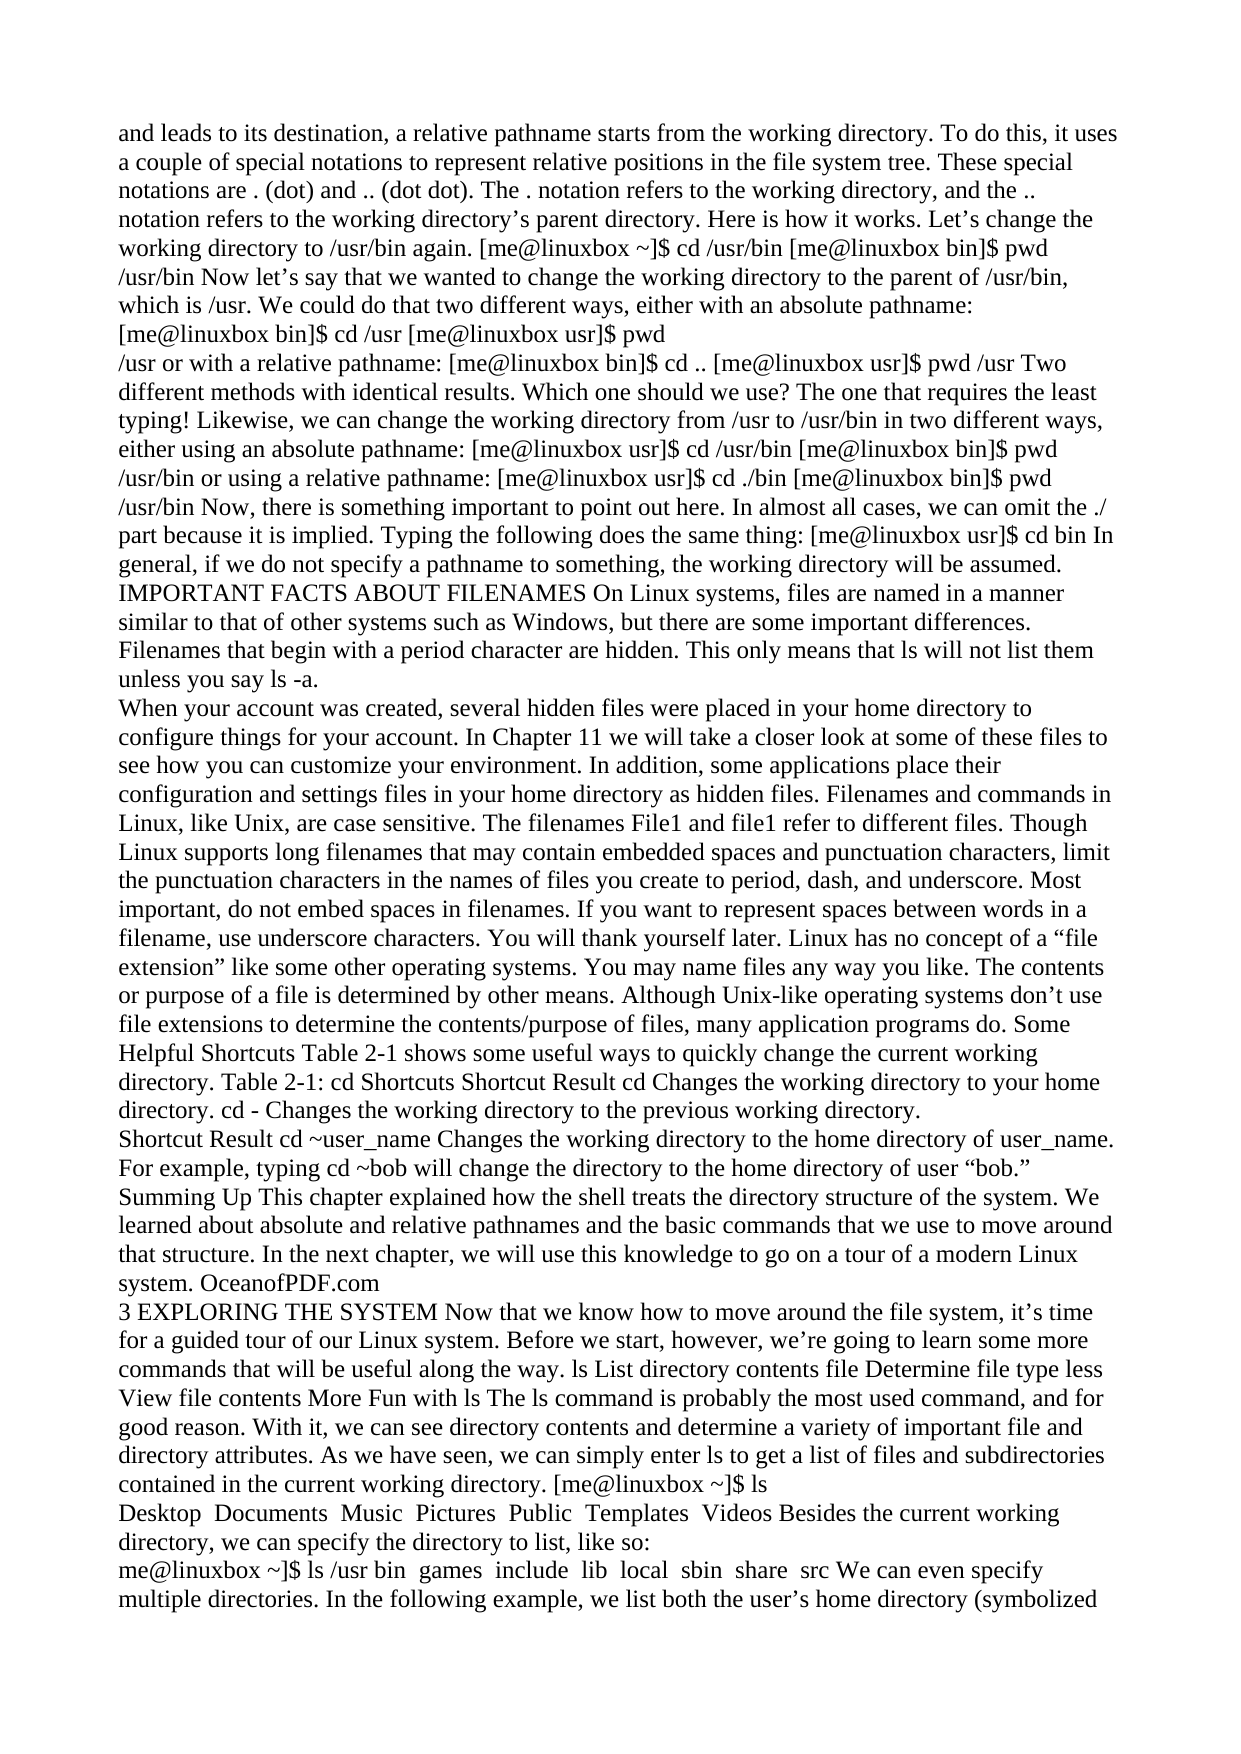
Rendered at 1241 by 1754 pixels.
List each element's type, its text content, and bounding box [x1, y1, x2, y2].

text me@linuxbox ~]$ ls /usr bin games include lib local sbin share src We can even specify multiple directories. In the following example, we list both the user’s home directory (symbolized [118, 1556, 1122, 1613]
text and leads to its destination, a relative pathname starts from the working directory. To do this, it uses a couple of special notations to represent relative positions in the file system tree. These special notations are . (dot) and .. (dot dot). The . notation refers to the working directory, and the .. notation refers to the working directory’s parent directory. Here is how it works. Let’s change the working directory to /usr/bin again. [me@linuxbox ~]$ cd /usr/bin [me@linuxbox bin]$ pwd /usr/bin Now let’s say that we wanted to change the working directory to the parent of /usr/bin, which is /usr. We could do that two different ways, either with an absolute pathname: [me@linuxbox bin]$ cd /usr [me@linuxbox usr]$ pwd [118, 118, 1122, 348]
text When your account was created, several hidden files were placed in your home directory to configure things for your account. In Chapter 11 we will take a closer look at some of these files to see how you can customize your environment. In addition, some applications place their configuration and settings files in your home directory as hidden files. Filenames and commands in Linux, like Unix, are case sensitive. The filenames File1 and file1 refer to different files. Though Linux supports long filenames that may contain embedded spaces and punctuation characters, limit the punctuation characters in the names of files you create to period, dash, and underscore. Most important, do not embed spaces in filenames. If you want to represent spaces between words in a filename, use underscore characters. You will thank yourself later. Linux has no concept of a “file extension” like some other operating systems. You may name files any way you like. The contents or purpose of a file is determined by other means. Although Unix-like operating systems don’t use file extensions to determine the contents/purpose of files, many application programs do. Some Helpful Shortcuts Table 2-1 shows some useful ways to quickly change the current working directory. Table 2-1: cd Shortcuts Shortcut Result cd Changes the working directory to your home directory. cd - Changes the working directory to the previous working directory. [118, 693, 1122, 1124]
text 3 EXPLORING THE SYSTEM Now that we know how to move around the file system, it’s time for a guided tour of our Linux system. Before we start, however, we’re going to learn some more commands that will be useful along the way. ls List directory contents file Determine file type less View file contents More Fun with ls The ls command is probably the most used command, and for good reason. With it, we can see directory contents and determine a variety of important file and directory attributes. As we have seen, we can simply enter ls to get a list of files and subdirectories contained in the current working directory. [me@linuxbox ~]$ ls Desktop Documents Music Pictures Public Templates Videos Besides the current working directory, we can specify the directory to list, like so: [118, 1297, 1122, 1556]
text /usr or with a relative pathname: [me@linuxbox bin]$ cd .. [me@linuxbox usr]$ pwd /usr Two different methods with identical results. Which one should we use? The one that requires the least typing! Likewise, we can change the working directory from /usr to /usr/bin in two different ways, either using an absolute pathname: [me@linuxbox usr]$ cd /usr/bin [me@linuxbox bin]$ pwd /usr/bin or using a relative pathname: [me@linuxbox usr]$ cd ./bin [me@linuxbox bin]$ pwd /usr/bin Now, there is something important to point out here. In almost all cases, we can omit the ./ part because it is implied. Typing the following does the same thing: [me@linuxbox usr]$ cd bin In general, if we do not specify a pathname to something, the working directory will be assumed. IMPORTANT FACTS ABOUT FILENAMES On Linux systems, files are named in a manner similar to that of other systems such as Windows, but there are some important differences. Filenames that begin with a period character are hidden. This only means that ls will not list them unless you say ls -a. [118, 348, 1122, 693]
text Shortcut Result cd ~user_name Changes the working directory to the home directory of user_name. For example, typing cd ~bob will change the directory to the home directory of user “bob.” Summing Up This chapter explained how the shell treats the directory structure of the system. We learned about absolute and relative pathnames and the basic commands that we use to move around that structure. In the next chapter, we will use this knowledge to go on a tour of a modern Linux system. OceanofPDF.com [118, 1124, 1122, 1297]
